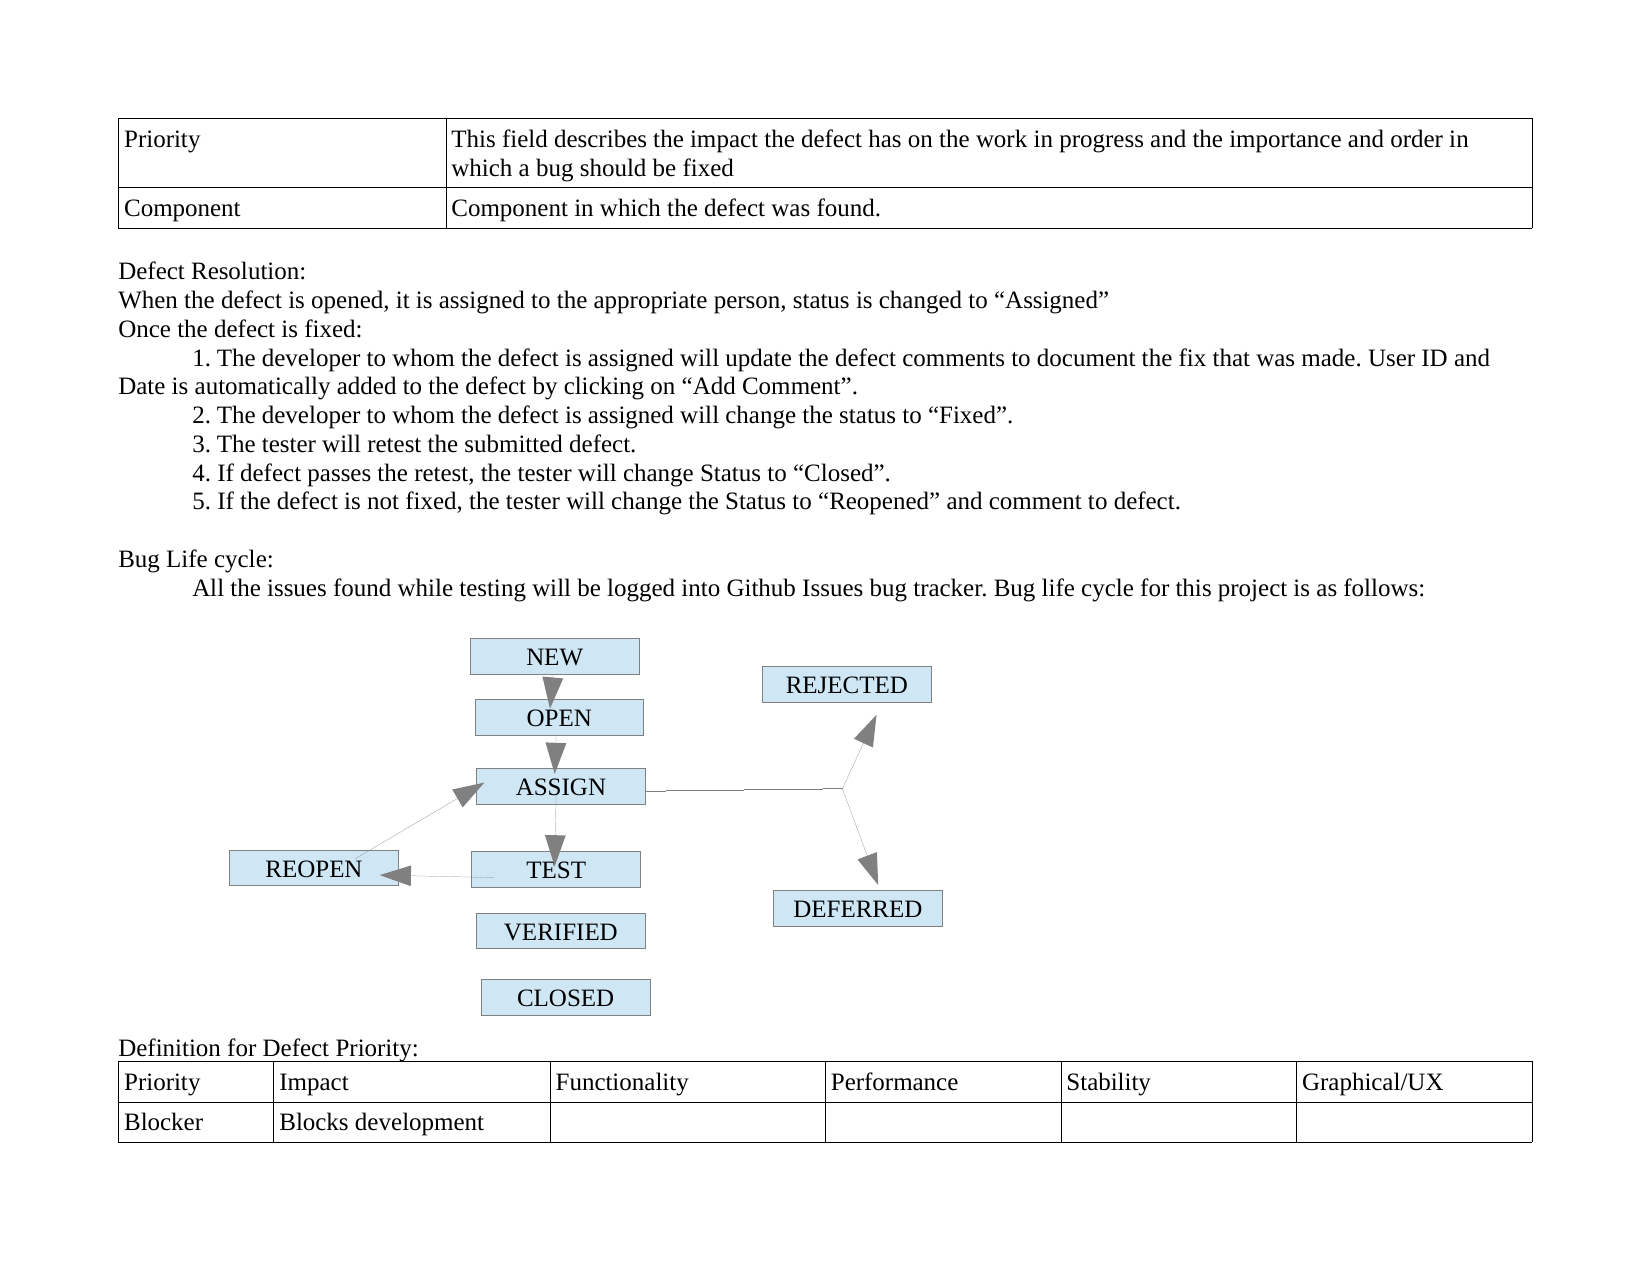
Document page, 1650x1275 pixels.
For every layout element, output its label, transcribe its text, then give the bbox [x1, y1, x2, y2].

text 3. The tester will retest the submitted defect. [118, 429, 1532, 458]
text When the defect is opened, it is assigned to the appropriate person, status is changed to “Assigned” [118, 285, 1532, 314]
table_cell Component [119, 188, 446, 227]
table_cell [1297, 1103, 1532, 1142]
table_header Impact [274, 1062, 550, 1102]
text 1. The developer to whom the defect is assigned will update the defect comments to document the fix that was made. User ID and Date is automatically added to the defect by clicking on “Add Comment”. [118, 343, 1532, 400]
table_header Stability [1062, 1062, 1296, 1102]
text Definition for Defect Priority: [118, 1033, 1532, 1061]
table_cell [826, 1103, 1061, 1142]
table_header Functionality [551, 1062, 825, 1102]
text Once the defect is fixed: [118, 314, 1532, 343]
table_cell Priority [119, 119, 446, 187]
table_header Priority [119, 1062, 273, 1102]
text Defect Resolution: [118, 256, 1532, 285]
table_cell Blocker [119, 1103, 273, 1142]
table_cell This field describes the impact the defect has on the work in progress and the importance and order in which a bug should be fixed [447, 119, 1532, 187]
text Bug Life cycle: [118, 544, 1532, 573]
text 4. If defect passes the retest, the tester will change Status to “Closed”. [118, 458, 1532, 486]
table_cell Blocks development [274, 1103, 550, 1142]
text 2. The developer to whom the defect is assigned will change the status to “Fixed”. [118, 400, 1532, 429]
table_header Performance [826, 1062, 1061, 1102]
table_cell [1062, 1103, 1296, 1142]
text All the issues found while testing will be logged into Github Issues bug tracker. Bug life cycle for this project is as follows: [118, 573, 1532, 601]
table_cell [551, 1103, 825, 1142]
table_header Graphical/UX [1297, 1062, 1532, 1102]
text 5. If the defect is not fixed, the tester will change the Status to “Reopened” and comment to defect. [118, 486, 1532, 515]
table_cell Component in which the defect was found. [447, 188, 1532, 227]
